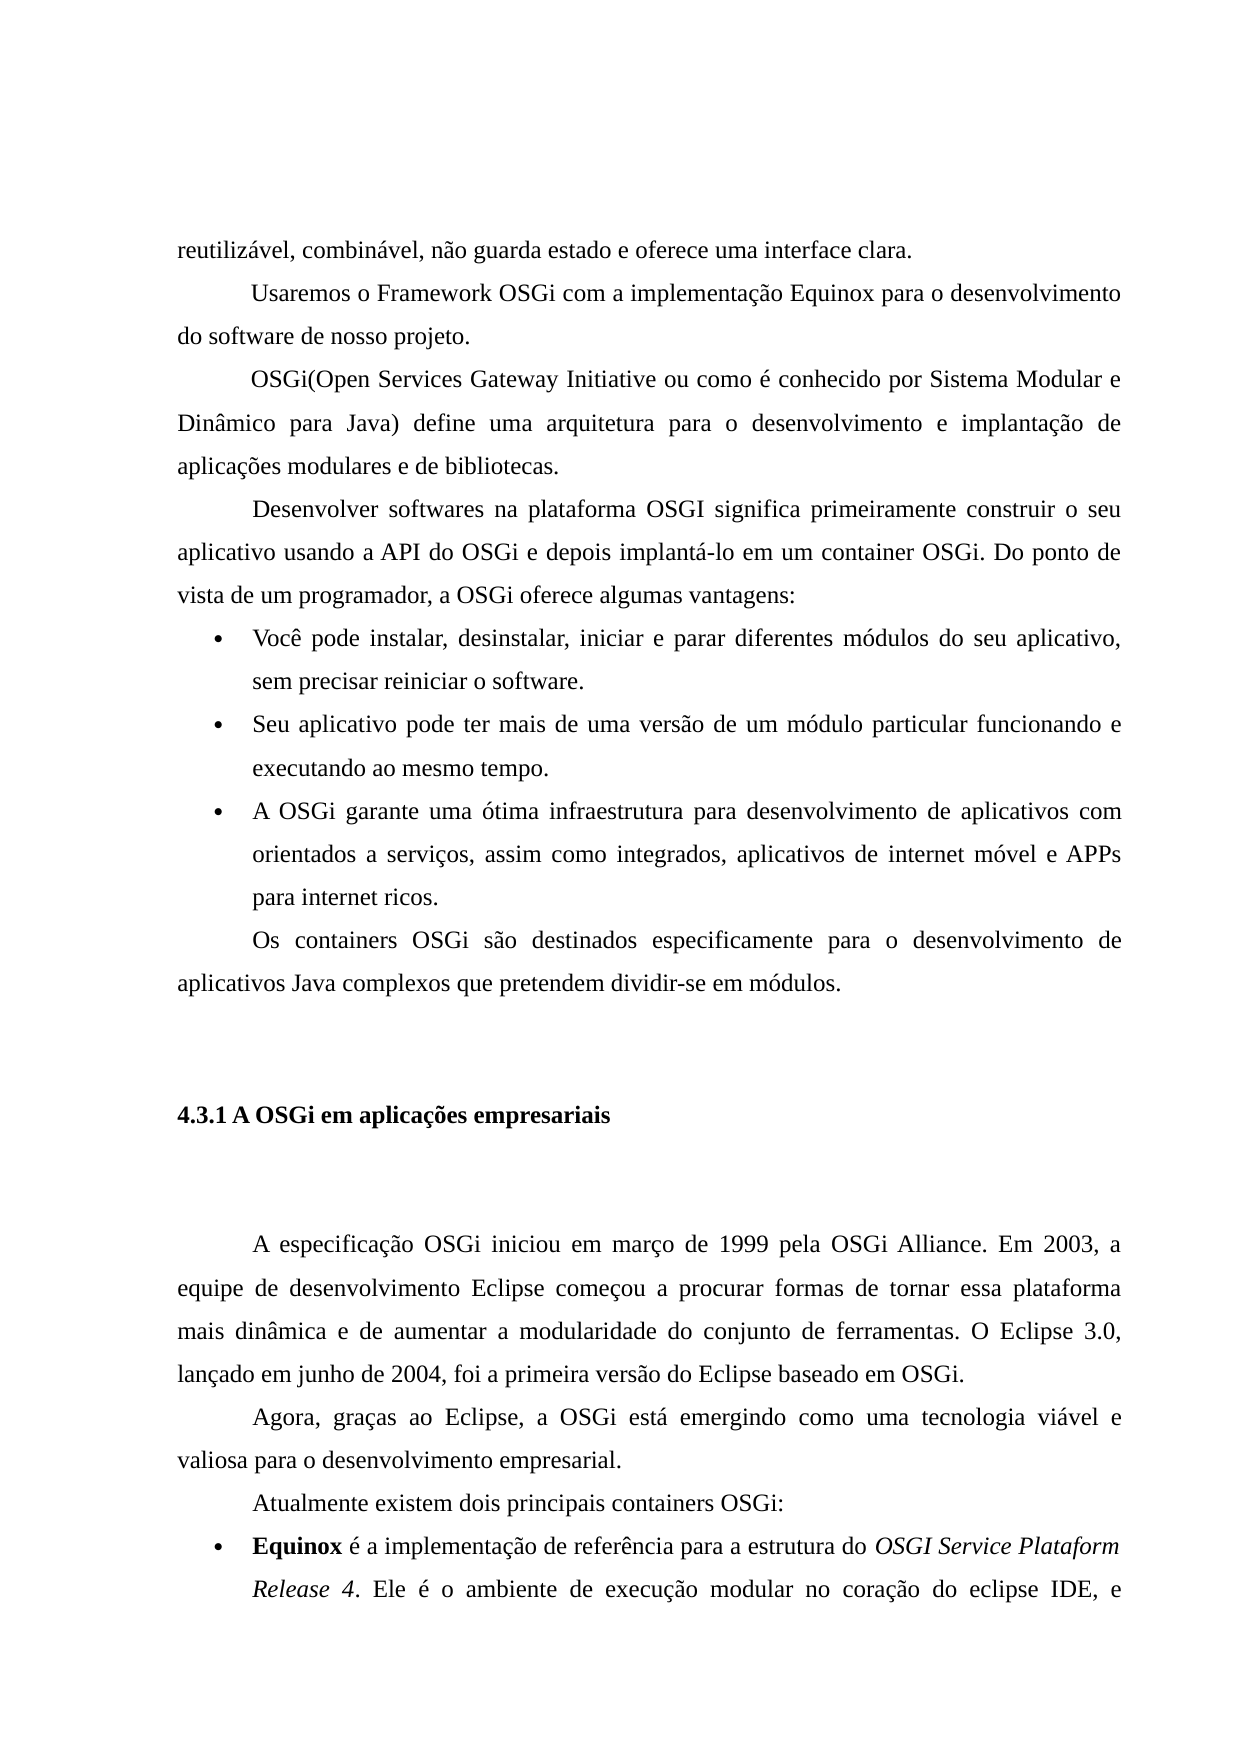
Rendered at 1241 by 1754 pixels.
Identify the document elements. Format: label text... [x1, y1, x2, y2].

text OSGi(Open Services Gateway Initiative ou como é conhecido por Sistema Modular e Dinâmico para Java) define uma arquitetura para o desenvolvimento e implantação de aplicações modulares e de bibliotecas. [177, 364, 1122, 479]
list Seu aplicativo pode ter mais de uma versão de um módulo particular funcionando e executando ao mesmo tempo. [214, 709, 1122, 781]
text A especificação OSGi iniciou em março de 1999 pela OSGi Alliance. Em 2003, a equipe de desenvolvimento Eclipse começou a procurar formas de tornar essa plataforma mais dinâmica e de aumentar a modularidade do conjunto de ferramentas. O Eclipse 3.0, lançado em junho de 2004, foi a primeira versão do Eclipse baseado em OSGi. [177, 1229, 1122, 1388]
text Os containers OSGi são destinados especificamente para o desenvolvimento de aplicativos Java complexos que pretendem dividir-se em módulos. [177, 925, 1122, 997]
subtitle 4.3.1 A OSGi em aplicações empresariais [177, 1100, 1122, 1129]
text Atualmente existem dois principais containers OSGi: [177, 1488, 1122, 1517]
list A OSGi garante uma ótima infraestrutura para desenvolvimento de aplicativos com orientados a serviços, assim como integrados, aplicativos de internet móvel e APPs para internet ricos. [214, 796, 1122, 911]
list Equinox é a implementação de referência para a estrutura do OSGI Service Plataform Release 4. Ele é o ambiente de execução modular no coração do eclipse IDE, e [214, 1531, 1122, 1603]
text Usaremos o Framework OSGi com a implementação Equinox para o desenvolvimento do software de nosso projeto. [177, 278, 1122, 350]
text Agora, graças ao Eclipse, a OSGi está emergindo como uma tecnologia viável e valiosa para o desenvolvimento empresarial. [177, 1402, 1122, 1474]
list Você pode instalar, desinstalar, iniciar e parar diferentes módulos do seu aplicativo, sem precisar reiniciar o software. [214, 623, 1122, 695]
text reutilizável, combinável, não guarda estado e oferece uma interface clara. [177, 235, 1122, 264]
text Desenvolver softwares na plataforma OSGI significa primeiramente construir o seu aplicativo usando a API do OSGi e depois implantá-lo em um container OSGi. Do ponto de vista de um programador, a OSGi oferece algumas vantagens: [177, 494, 1122, 609]
